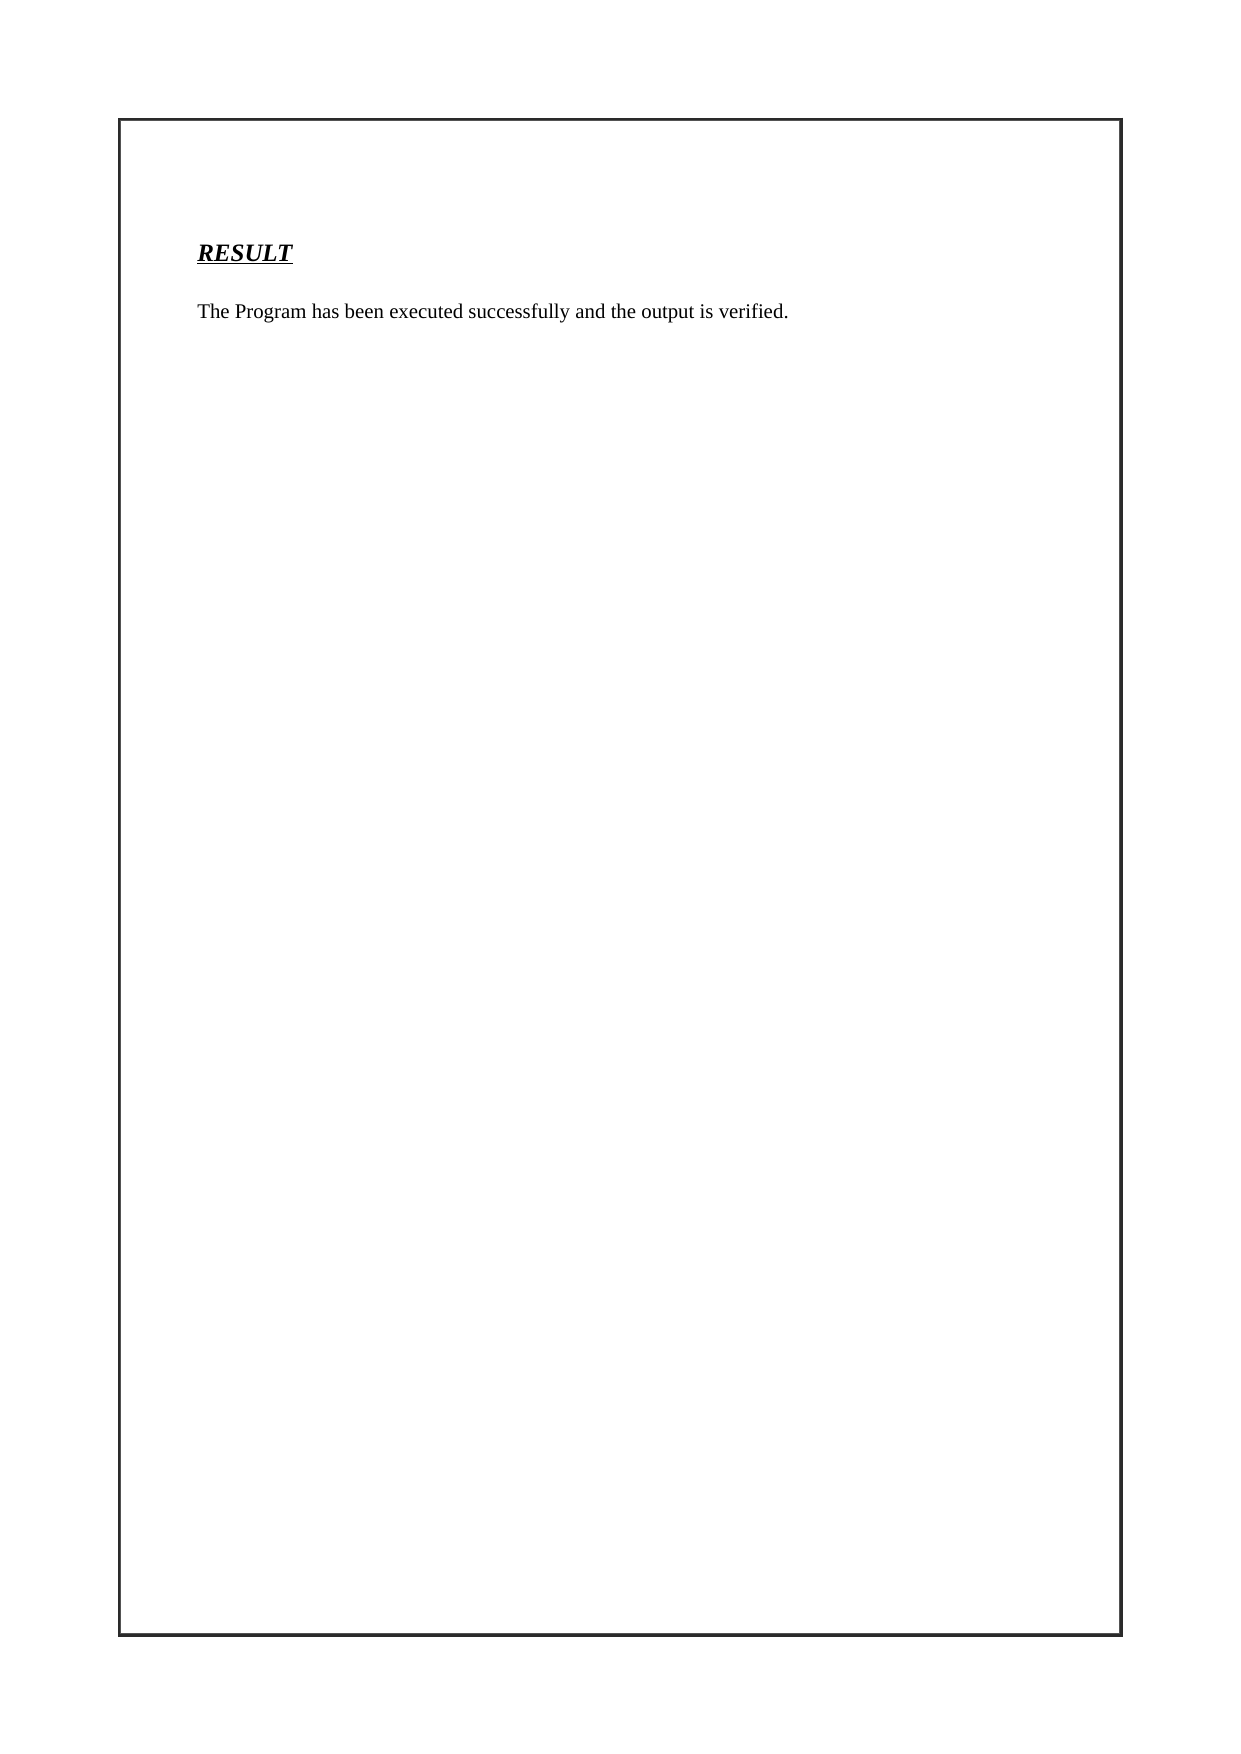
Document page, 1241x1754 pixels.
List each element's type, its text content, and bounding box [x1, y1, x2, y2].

text The Program has been executed successfully and the output is verified. [123, 296, 1117, 324]
text RESULT [123, 238, 1117, 267]
